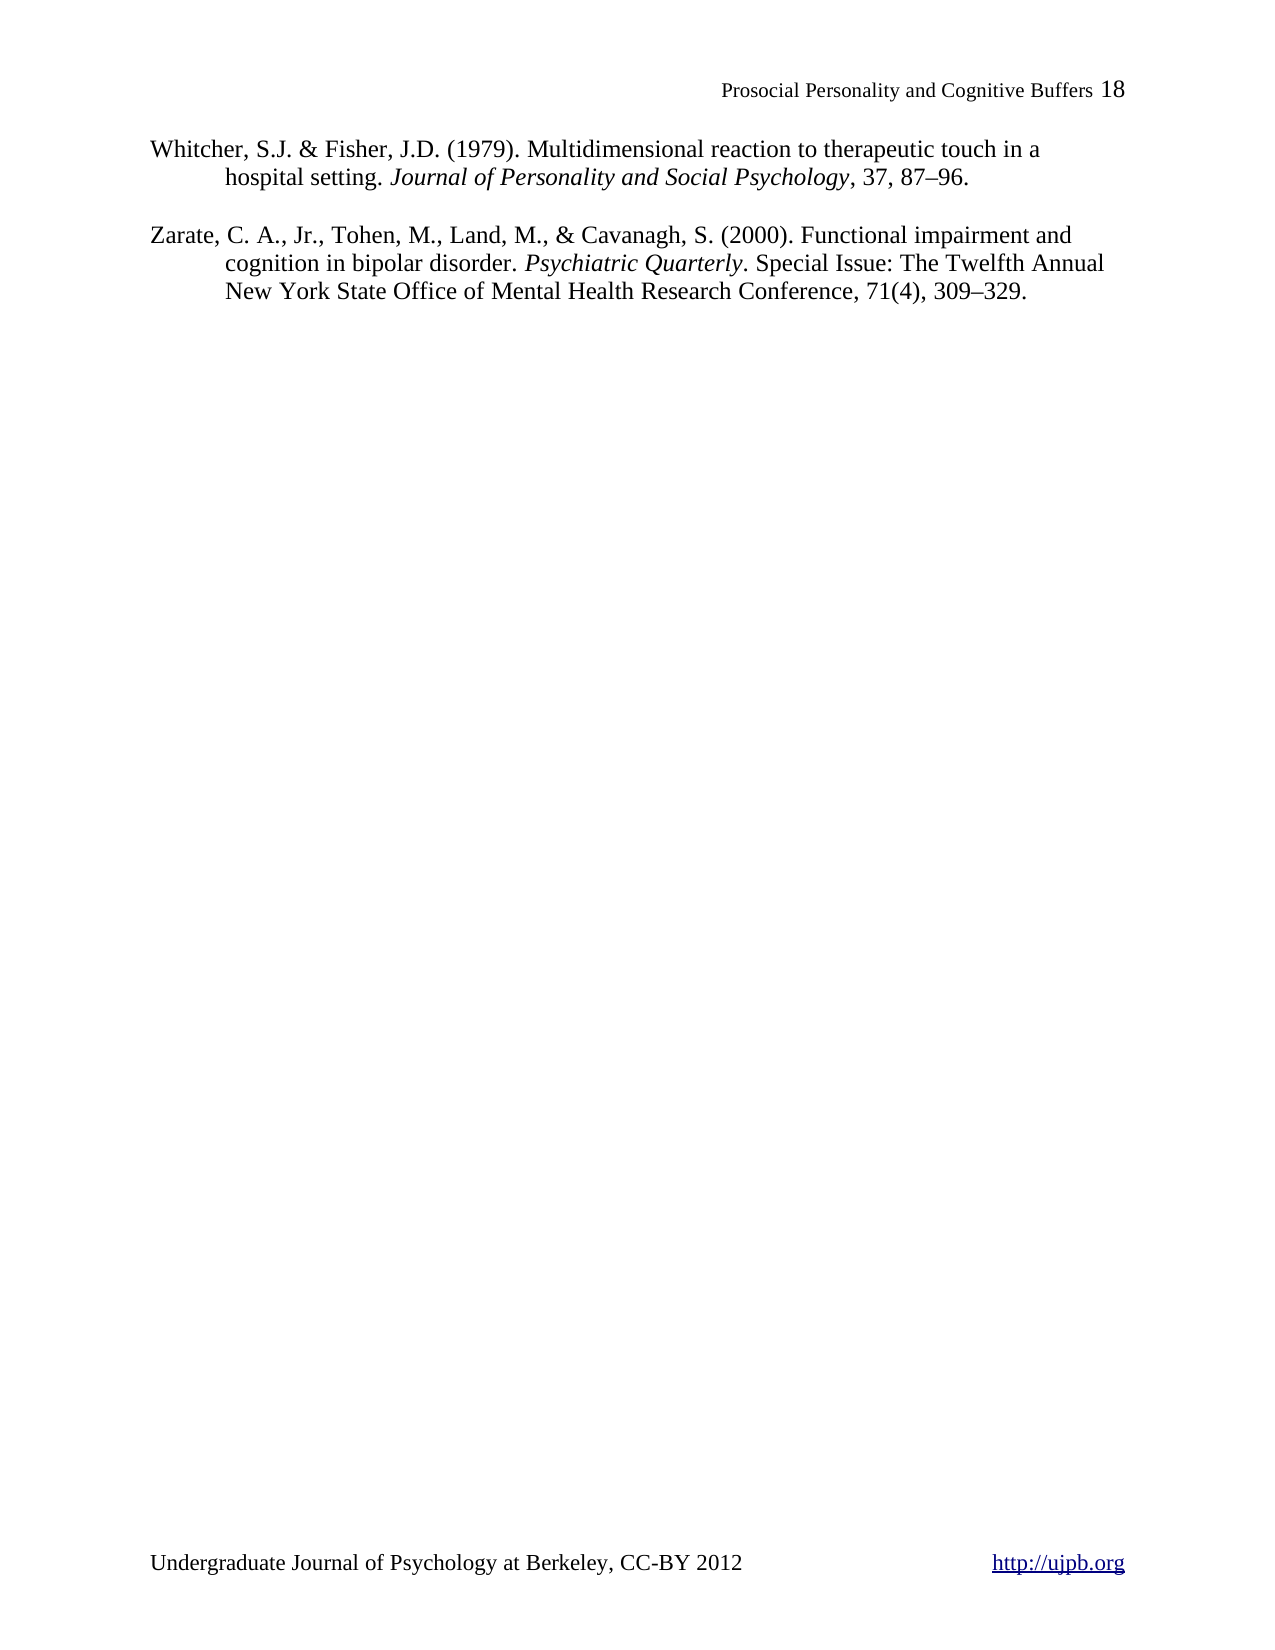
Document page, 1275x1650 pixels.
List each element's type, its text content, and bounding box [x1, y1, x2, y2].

text Whitcher, S.J. & Fisher, J.D. (1979). Multidimensional reaction to therapeutic touch in a hospital setting. Journal of Personality and Social Psychology, 37, 87–96. [150, 135, 1125, 191]
text Zarate, C. A., Jr., Tohen, M., Land, M., & Cavanagh, S. (2000). Functional impairment and cognition in bipolar disorder. Psychiatric Quarterly. Special Issue: The Twelfth Annual New York State Office of Mental Health Research Conference, 71(4), 309–329. [150, 221, 1125, 305]
